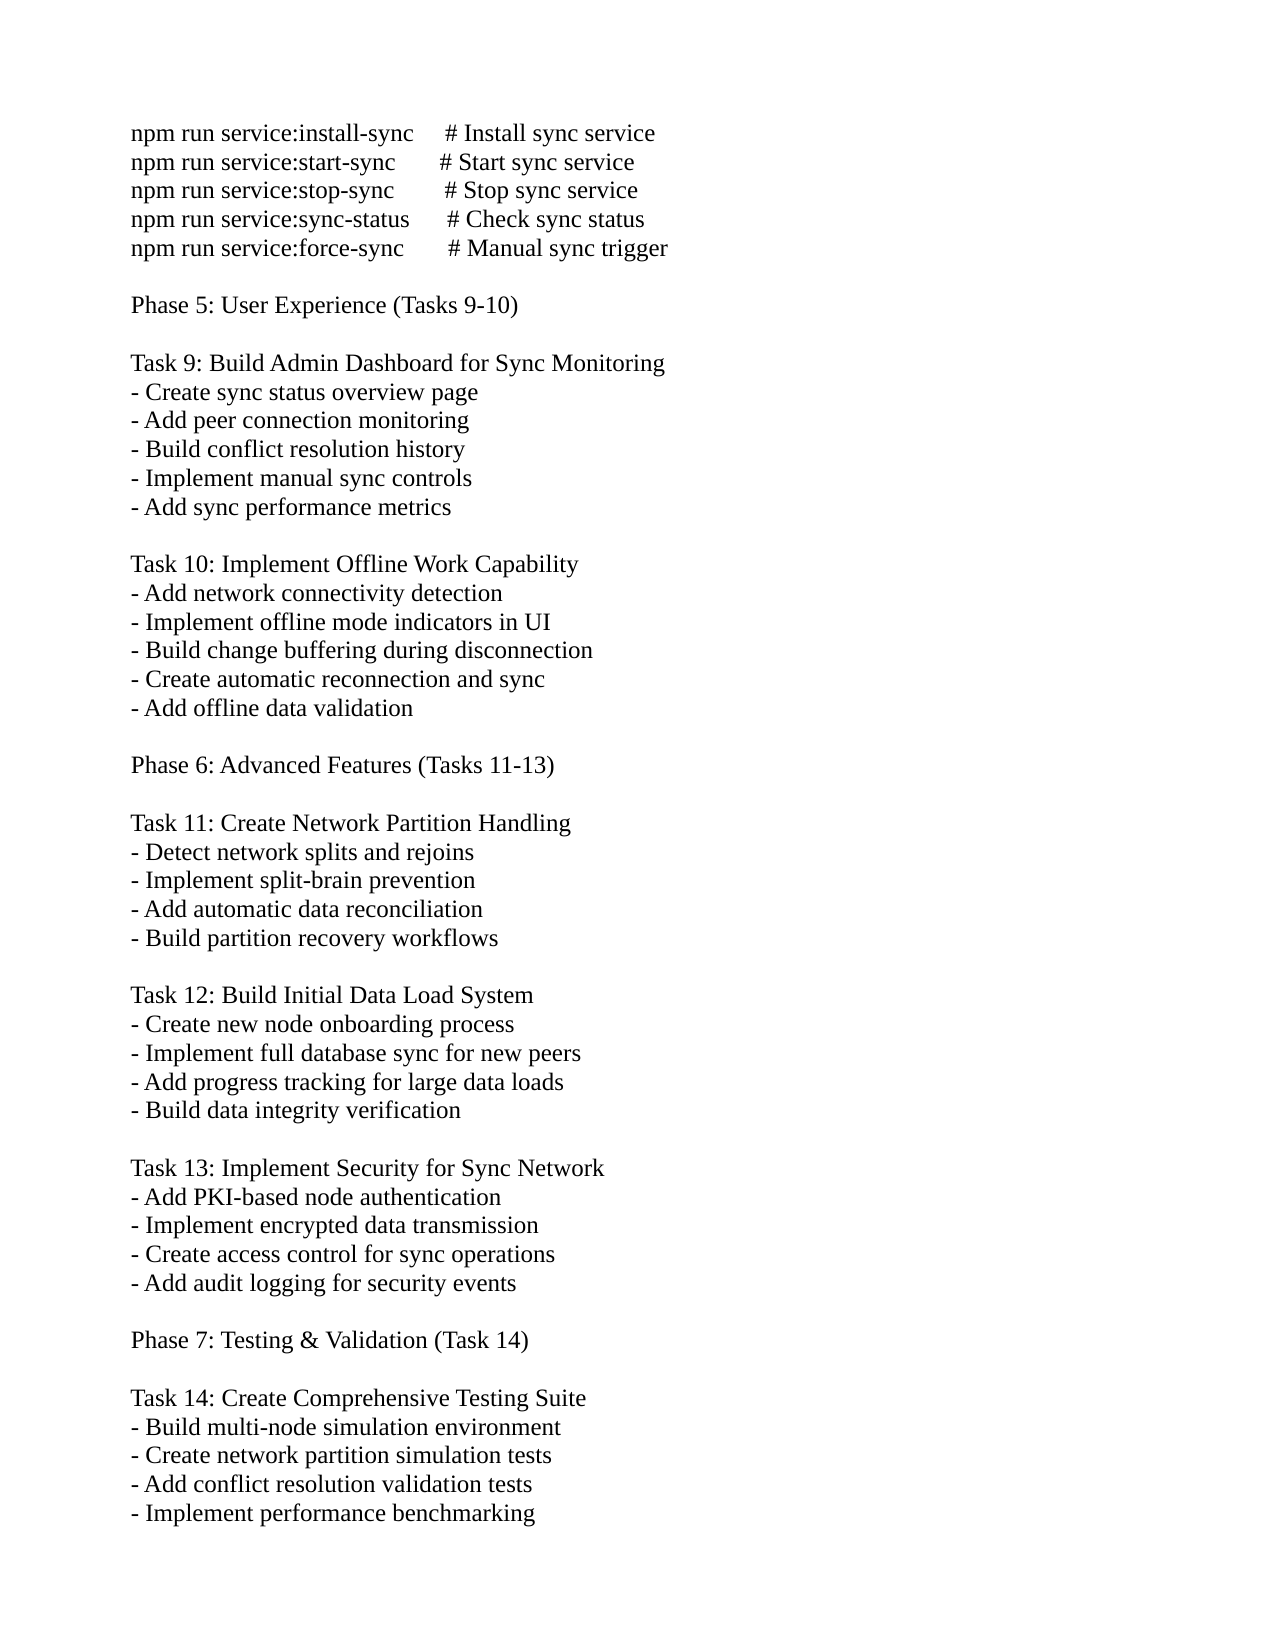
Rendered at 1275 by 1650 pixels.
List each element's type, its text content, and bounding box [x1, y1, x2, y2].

text - Add progress tracking for large data loads [118, 1067, 1157, 1096]
text - Add offline data validation [118, 693, 1157, 722]
text - Build multi-node simulation environment [118, 1412, 1157, 1441]
text - Add PKI-based node authentication [118, 1182, 1157, 1211]
text npm run service:start-sync # Start sync service [118, 147, 1157, 176]
text - Add conflict resolution validation tests [118, 1469, 1157, 1498]
text - Create network partition simulation tests [118, 1441, 1157, 1469]
text - Build change buffering during disconnection [118, 636, 1157, 664]
text - Implement offline mode indicators in UI [118, 607, 1157, 636]
text - Add sync performance metrics [118, 492, 1157, 521]
text npm run service:stop-sync # Stop sync service [118, 176, 1157, 204]
text - Create automatic reconnection and sync [118, 664, 1157, 693]
text - Implement encrypted data transmission [118, 1211, 1157, 1239]
text - Add peer connection monitoring [118, 406, 1157, 434]
text Task 11: Create Network Partition Handling [118, 808, 1157, 837]
text - Implement split-brain prevention [118, 866, 1157, 894]
text - Create access control for sync operations [118, 1239, 1157, 1268]
text npm run service:force-sync # Manual sync trigger [118, 233, 1157, 262]
text - Create new node onboarding process [118, 1009, 1157, 1038]
text Phase 7: Testing & Validation (Task 14) [118, 1326, 1157, 1354]
text - Add automatic data reconciliation [118, 894, 1157, 923]
text - Build data integrity verification [118, 1096, 1157, 1124]
text - Build partition recovery workflows [118, 923, 1157, 952]
text - Build conflict resolution history [118, 434, 1157, 463]
text - Implement full database sync for new peers [118, 1038, 1157, 1067]
text - Create sync status overview page [118, 377, 1157, 406]
text Task 12: Build Initial Data Load System [118, 981, 1157, 1009]
text - Detect network splits and rejoins [118, 837, 1157, 866]
text Phase 5: User Experience (Tasks 9-10) [118, 291, 1157, 319]
text - Implement performance benchmarking [118, 1498, 1157, 1527]
text Task 14: Create Comprehensive Testing Suite [118, 1383, 1157, 1412]
text Phase 6: Advanced Features (Tasks 11-13) [118, 751, 1157, 779]
text - Add audit logging for security events [118, 1268, 1157, 1297]
text npm run service:install-sync # Install sync service [118, 118, 1157, 147]
text Task 13: Implement Security for Sync Network [118, 1153, 1157, 1182]
text - Add network connectivity detection [118, 578, 1157, 607]
text Task 10: Implement Offline Work Capability [118, 549, 1157, 578]
text npm run service:sync-status # Check sync status [118, 204, 1157, 233]
text - Implement manual sync controls [118, 463, 1157, 492]
text Task 9: Build Admin Dashboard for Sync Monitoring [118, 348, 1157, 377]
